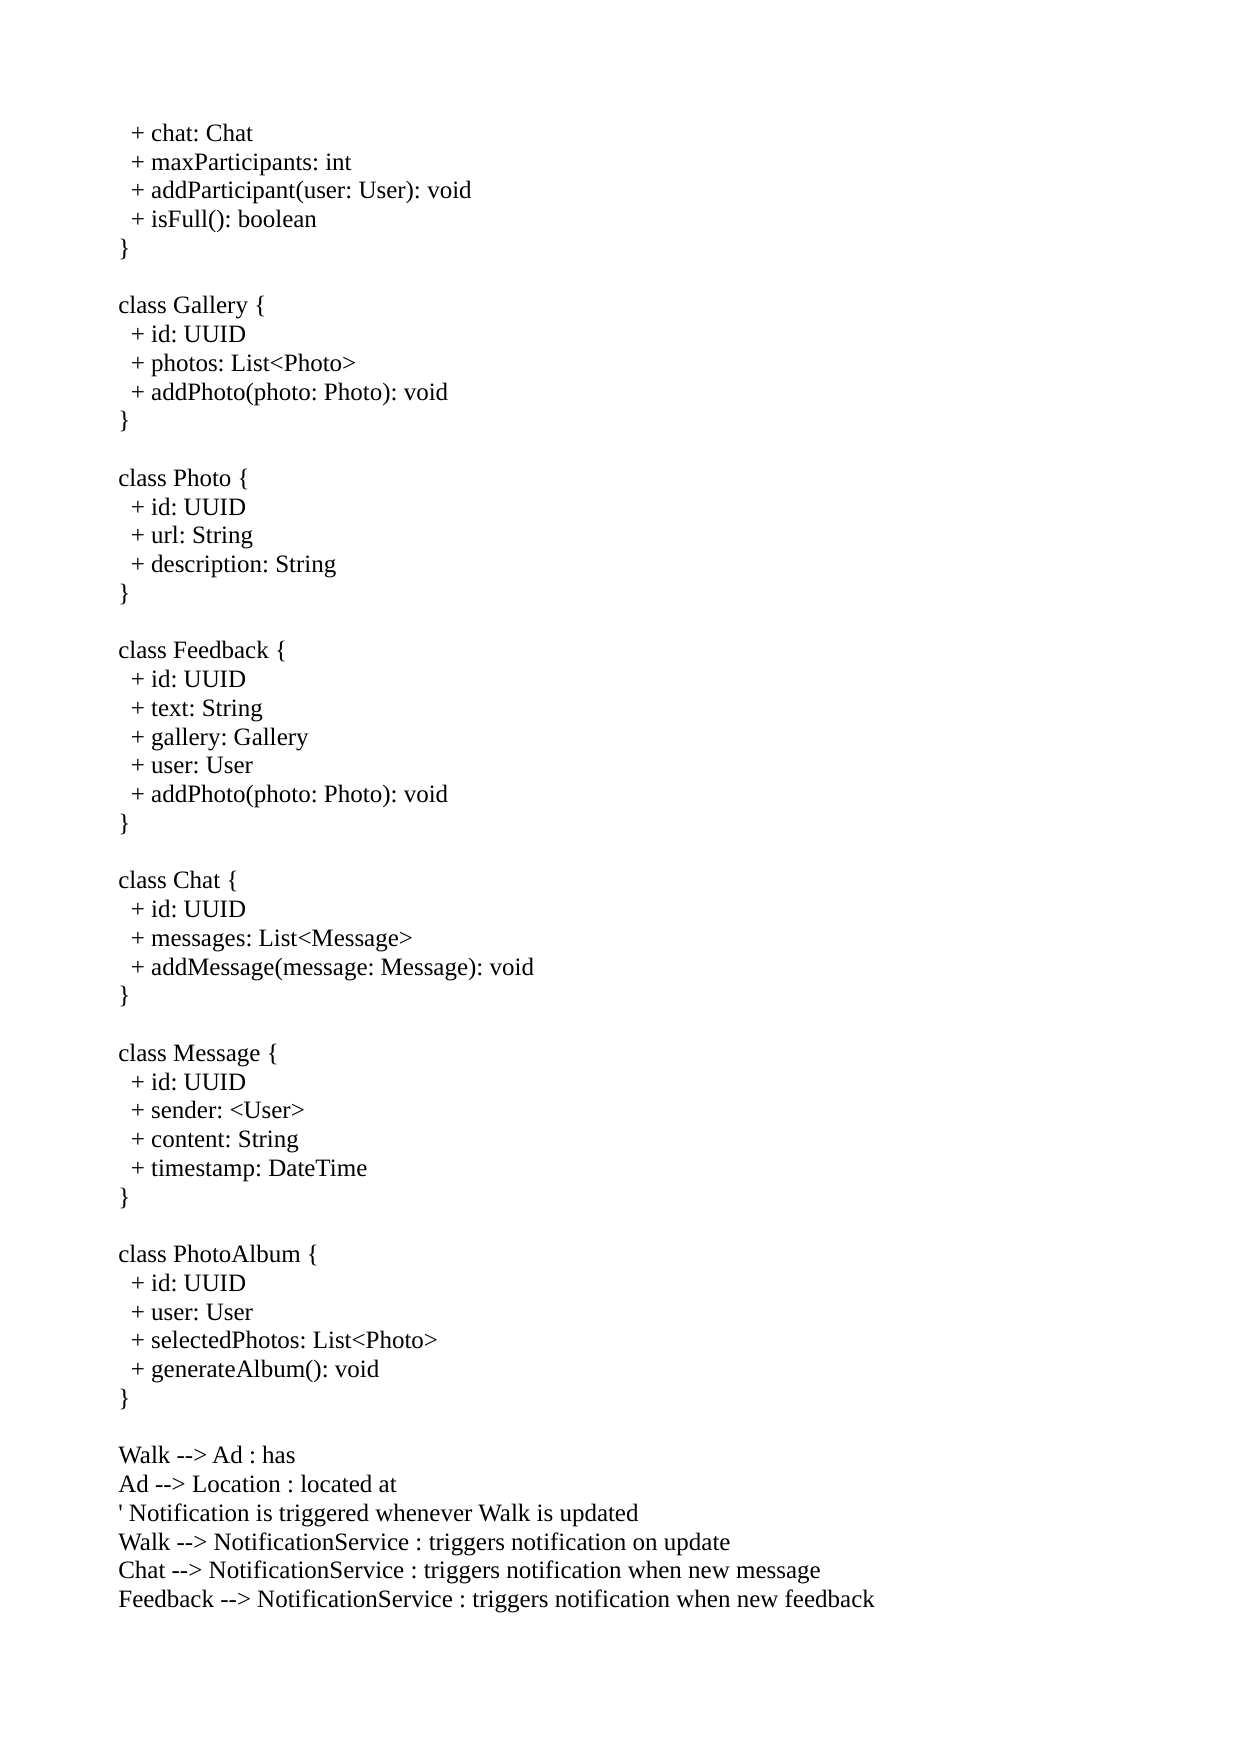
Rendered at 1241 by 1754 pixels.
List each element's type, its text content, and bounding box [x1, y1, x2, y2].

text + chat: Chat + maxParticipants: int + addParticipant(user: User): void + isFull(): boolean } class Gallery { + id: UUID + photos: List<Photo> + addPhoto(photo: Photo): void } class Photo { + id: UUID + url: String + description: String } class Feedback { + id: UUID + text: String + gallery: Gallery + user: User + addPhoto(photo: Photo): void } class Chat { + id: UUID + messages: List<Message> + addMessage(message: Message): void } class Message { + id: UUID + sender: <User> + content: String + timestamp: DateTime } class PhotoAlbum { + id: UUID + user: User + selectedPhotos: List<Photo> + generateAlbum(): void } Walk --> Ad : has Ad --> Location : located at ' Notification is triggered whenever Walk is updated Walk --> NotificationService : triggers notification on update Chat --> NotificationService : triggers notification when new message Feedback --> NotificationService : triggers notification when new feedback [118, 118, 1122, 1613]
